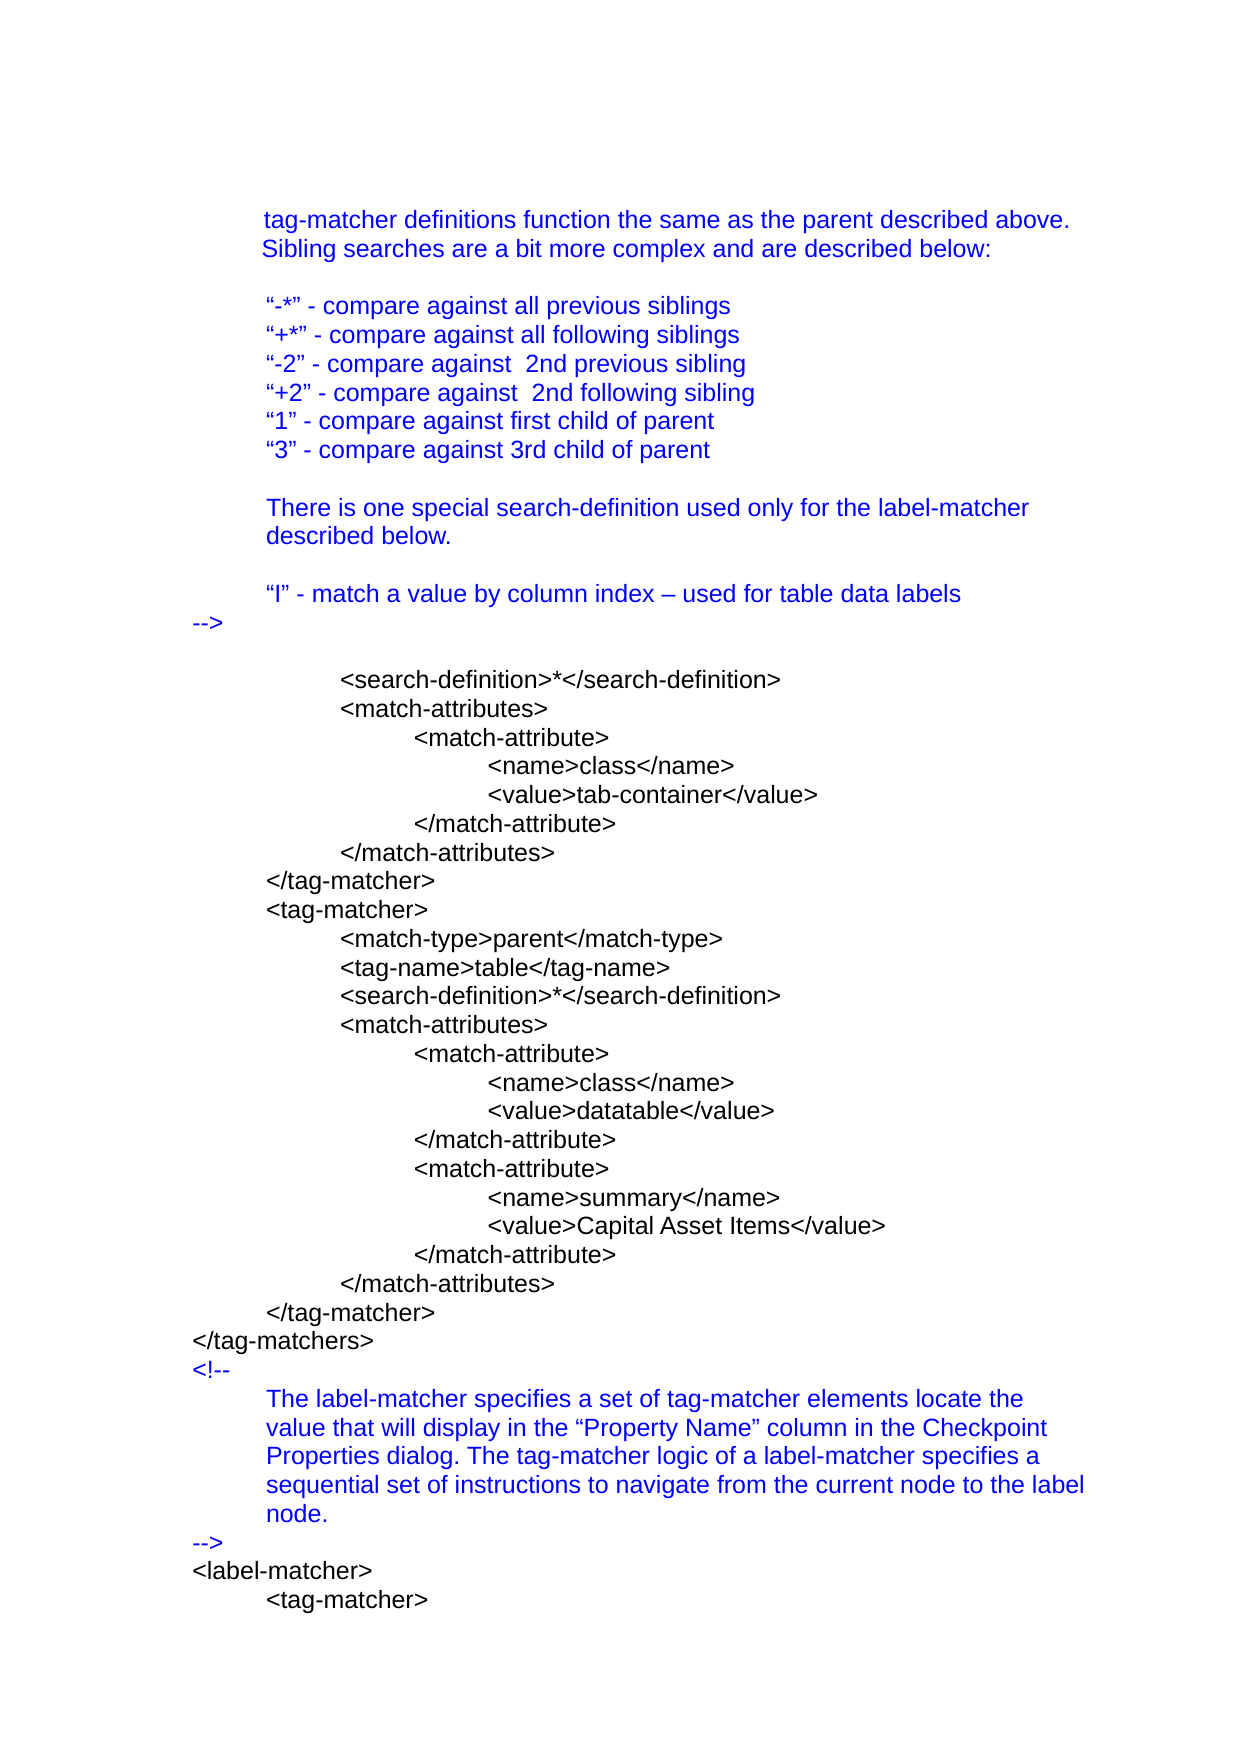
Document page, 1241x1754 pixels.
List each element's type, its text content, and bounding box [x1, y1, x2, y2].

text <search-definition>*</search-definition> [118, 981, 1122, 1010]
text <value>tab-container</value> [118, 780, 1122, 809]
text “-*” - compare against all previous siblings [118, 291, 1122, 320]
text <tag-matcher> [118, 1585, 1122, 1614]
text <match-attribute> [118, 1154, 1122, 1183]
text <search-definition>*</search-definition> [118, 665, 1122, 694]
text </tag-matcher> [118, 866, 1122, 895]
text </match-attributes> [118, 1269, 1122, 1298]
text Properties dialog. The tag-matcher logic of a label-matcher specifies a sequential set of instructions to navigate from the current node to the label [118, 1441, 1122, 1499]
text “1” - compare against first child of parent [118, 406, 1122, 435]
text node. [118, 1499, 1122, 1528]
text </match-attribute> [118, 809, 1122, 838]
text <name>class</name> [118, 751, 1122, 780]
text The label-matcher specifies a set of tag-matcher elements locate the value that will display in the “Property Name” column in the Checkpoint [118, 1384, 1122, 1441]
text </match-attribute> [118, 1240, 1122, 1269]
text “I” - match a value by column index – used for table data labels [118, 579, 1122, 608]
text <label-matcher> [118, 1556, 1122, 1585]
text </tag-matcher> [118, 1298, 1122, 1326]
text <name>class</name> [118, 1068, 1122, 1096]
text <value>datatable</value> [118, 1096, 1122, 1125]
text --> [118, 1528, 1122, 1556]
text <match-attributes> [118, 694, 1122, 723]
text “+2” - compare against 2nd following sibling [118, 378, 1122, 406]
text tag-matcher definitions function the same as the parent described above. [118, 205, 1122, 234]
text --> [118, 608, 1122, 636]
text There is one special search-definition used only for the label-matcher described below. [118, 493, 1122, 550]
text “+*” - compare against all following siblings [118, 320, 1122, 349]
text <match-attributes> [118, 1010, 1122, 1039]
text “-2” - compare against 2nd previous sibling [118, 349, 1122, 378]
text <value>Capital Asset Items</value> [118, 1211, 1122, 1240]
text <name>summary</name> [118, 1183, 1122, 1211]
text <match-attribute> [118, 723, 1122, 751]
text <tag-matcher> [118, 895, 1122, 924]
text <match-attribute> [118, 1039, 1122, 1068]
text </match-attribute> [118, 1125, 1122, 1154]
text </tag-matchers> [118, 1326, 1122, 1355]
text <tag-name>table</tag-name> [118, 953, 1122, 981]
text </match-attributes> [118, 838, 1122, 866]
text Sibling searches are a bit more complex and are described below: [118, 234, 1122, 263]
text <match-type>parent</match-type> [118, 924, 1122, 953]
text <!-- [118, 1355, 1122, 1384]
text “3” - compare against 3rd child of parent [118, 435, 1122, 464]
